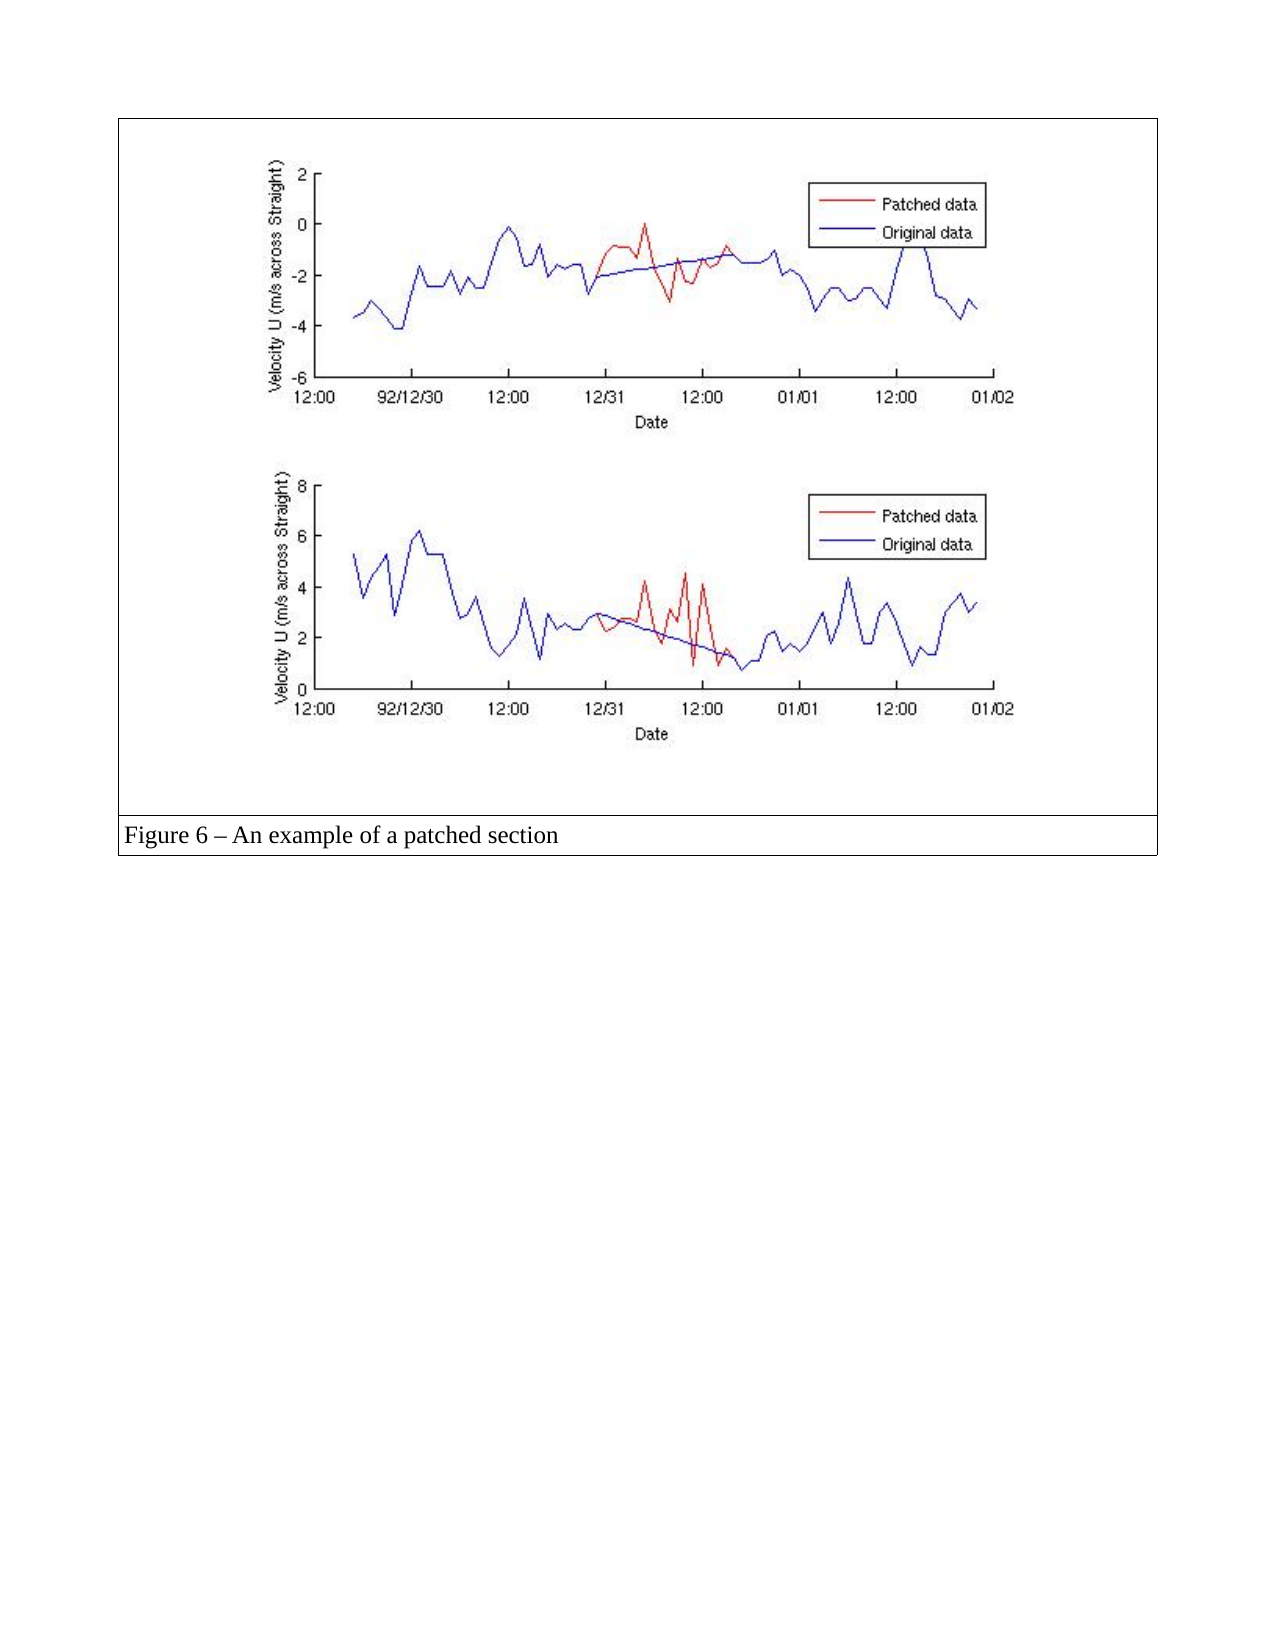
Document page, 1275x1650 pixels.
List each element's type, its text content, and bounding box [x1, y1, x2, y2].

table_cell [119, 119, 1157, 815]
table_cell Figure 6 – An example of a patched section [119, 816, 1157, 855]
picture [200, 123, 1075, 781]
